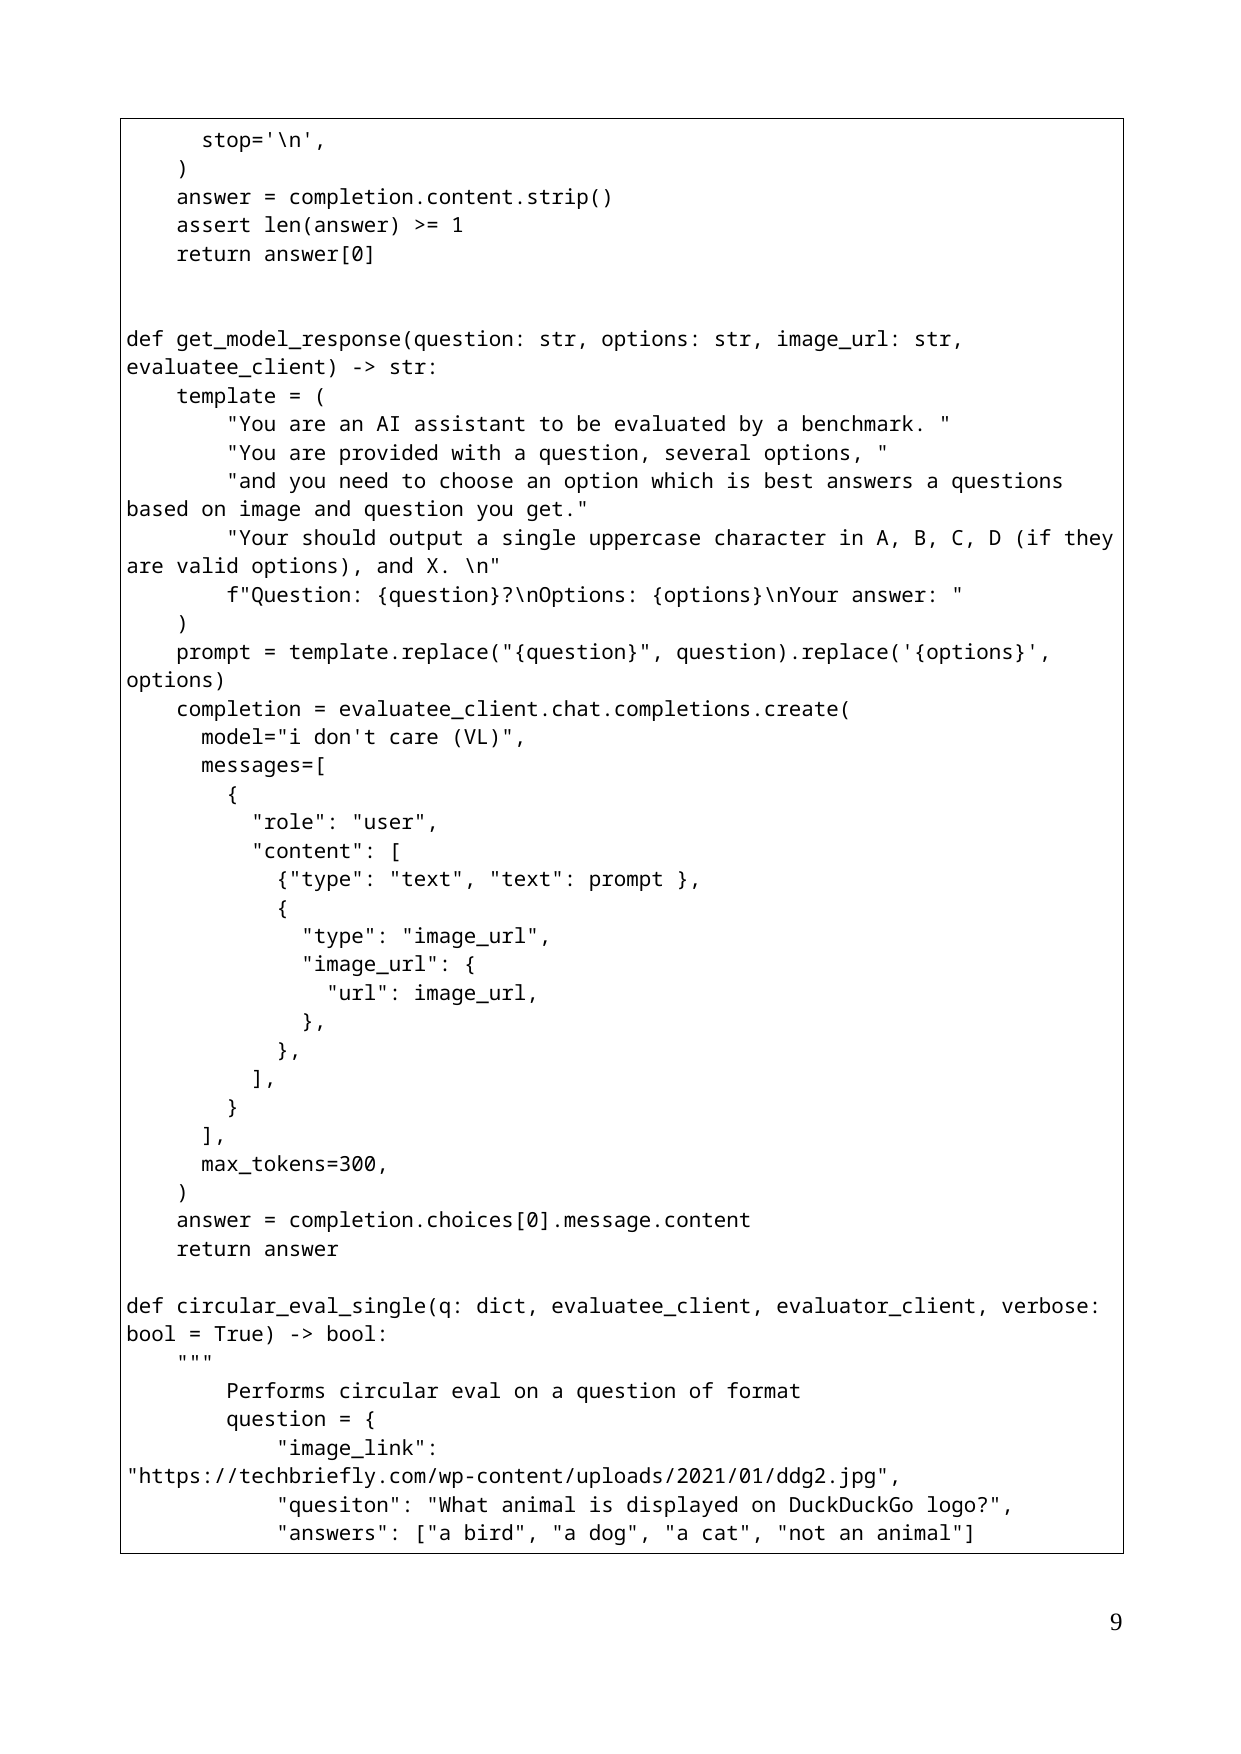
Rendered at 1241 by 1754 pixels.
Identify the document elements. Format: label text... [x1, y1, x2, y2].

table_header stop='\n', ) answer = completion.content.strip() assert len(answer) >= 1 return answer[0] def get_model_response(question: str, options: str, image_url: str, evaluatee_client) -> str: template = ( "You are an AI assistant to be evaluated by a benchmark. " "You are provided with a question, several options, " "and you need to choose an option which is best answers a questions based on image and question you get." "Your should output a single uppercase character in A, B, C, D (if they are valid options), and X. \n" f"Question: {question}?\nOptions: {options}\nYour answer: " ) prompt = template.replace("{question}", question).replace('{options}', options) completion = evaluatee_client.chat.completions.create( model="i don't care (VL)", messages=[ { "role": "user", "content": [ {"type": "text", "text": prompt }, { "type": "image_url", "image_url": { "url": image_url, }, }, ], } ], max_tokens=300, ) answer = completion.choices[0].message.content return answer def circular_eval_single(q: dict, evaluatee_client, evaluator_client, verbose: bool = True) -> bool: """ Performs circular eval on a question of format question = { "image_link": "https://techbriefly.com/wp-content/uploads/2021/01/ddg2.jpg", "quesiton": "What animal is displayed on DuckDuckGo logo?", "answers": ["a bird", "a dog", "a cat", "not an animal"] [121, 119, 1123, 1552]
